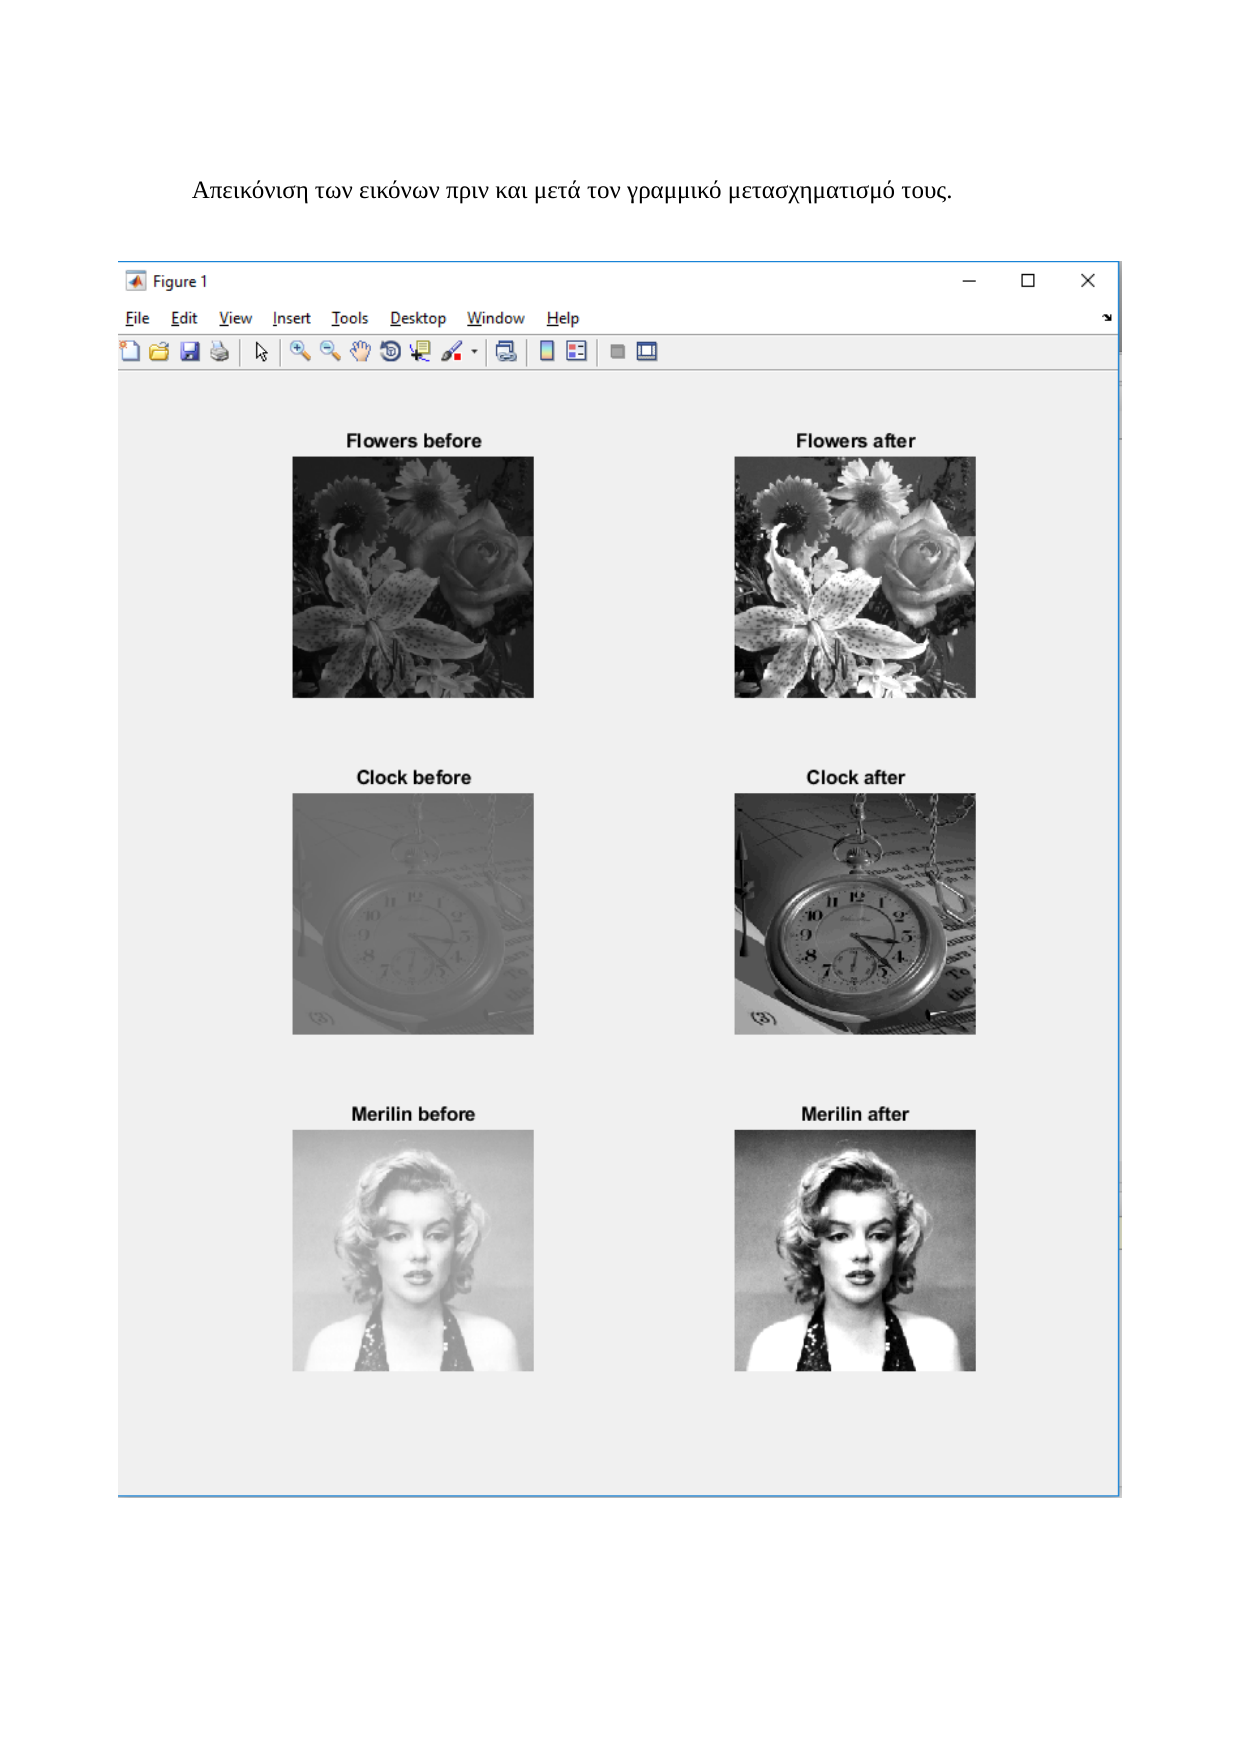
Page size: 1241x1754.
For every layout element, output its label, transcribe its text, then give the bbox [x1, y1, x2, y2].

picture [118, 261, 1122, 1498]
text Απεικόνιση των εικόνων πριν και μετά τον γραμμικό μετασχηματισμό τους. [118, 176, 1122, 204]
